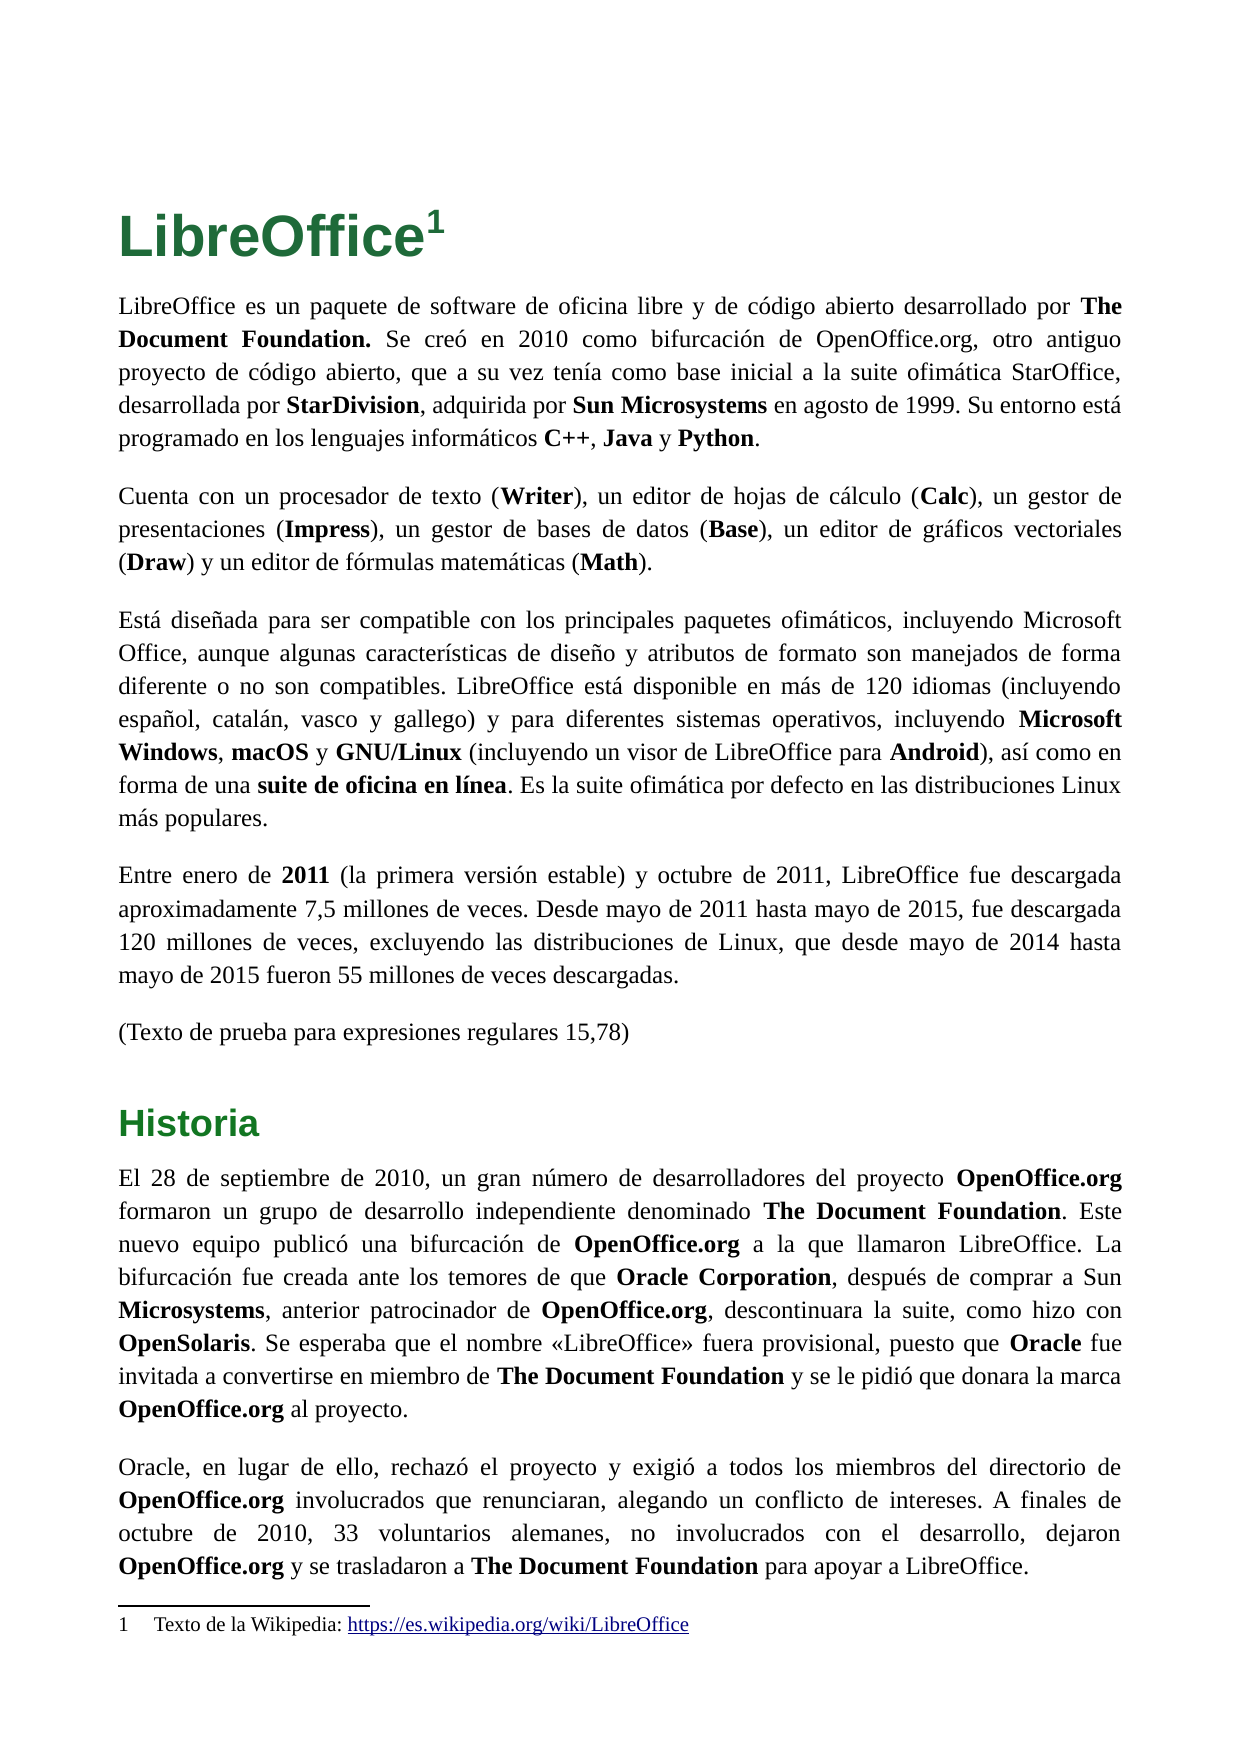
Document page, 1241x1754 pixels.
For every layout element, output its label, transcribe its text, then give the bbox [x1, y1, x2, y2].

text Está diseñada para ser compatible con los principales paquetes ofimáticos, incluyendo Microsoft Office, aunque algunas características de diseño y atributos de formato son manejados de forma diferente o no son compatibles. LibreOffice está disponible en más de 120 idiomas (incluyendo español, catalán, vasco y gallego) y para diferentes sistemas operativos, incluyendo Microsoft Windows, macOS y GNU/Linux (incluyendo un visor de LibreOffice para Android), así como en forma de una suite de oficina en línea. Es la suite ofimática por defecto en las distribuciones Linux más populares. [118, 605, 1122, 832]
text Entre enero de 2011 (la primera versión estable) y octubre de 2011, LibreOffice fue descargada aproximadamente 7,5 millones de veces. Desde mayo de 2011 hasta mayo de 2015, fue descargada 120 millones de veces, excluyendo las distribuciones de Linux, que desde mayo de 2014 hasta mayo de 2015 fueron 55 millones de veces descargadas. [118, 861, 1122, 988]
text Cuenta con un procesador de texto (Writer), un editor de hojas de cálculo (Calc), un gestor de presentaciones (Impress), un gestor de bases de datos (Base), un editor de gráficos vectoriales (Draw) y un editor de fórmulas matemáticas (Math). [118, 481, 1122, 576]
text LibreOffice es un paquete de software de oficina libre y de código abierto desarrollado por The Document Foundation. Se creó en 2010 como bifurcación de OpenOffice.org, otro antiguo proyecto de código abierto, que a su vez tenía como base inicial a la suite ofimática StarOffice, desarrollada por StarDivision, adquirida por Sun Microsystems en agosto de 1999. Su entorno está programado en los lenguajes informáticos C++, Java y Python. [118, 291, 1122, 452]
subtitle Historia [118, 1100, 1122, 1144]
text Texto de la Wikipedia: https://es.wikipedia.org/wiki/LibreOffice [118, 1612, 1122, 1636]
text (Texto de prueba para expresiones regulares 15,78) [118, 1017, 1122, 1046]
text El 28 de septiembre de 2010, un gran número de desarrolladores del proyecto OpenOffice.org formaron un grupo de desarrollo independiente denominado The Document Foundation. Este nuevo equipo publicó una bifurcación de OpenOffice.org a la que llamaron LibreOffice. La bifurcación fue creada ante los temores de que Oracle Corporation, después de comprar a Sun Microsystems, anterior patrocinador de OpenOffice.org, descontinuara la suite, como hizo con OpenSolaris. Se esperaba que el nombre «LibreOffice» fuera provisional, puesto que Oracle fue invitada a convertirse en miembro de The Document Foundation y se le pidió que donara la marca OpenOffice.org al proyecto. [118, 1163, 1122, 1423]
text Oracle, en lugar de ello, rechazó el proyecto y exigió a todos los miembros del directorio de OpenOffice.org involucrados que renunciaran, alegando un conflicto de intereses. A finales de octubre de 2010, 33 voluntarios alemanes, no involucrados con el desarrollo, dejaron OpenOffice.org y se trasladaron a The Document Foundation para apoyar a LibreOffice. [118, 1452, 1122, 1580]
title LibreOffice [118, 201, 1122, 268]
